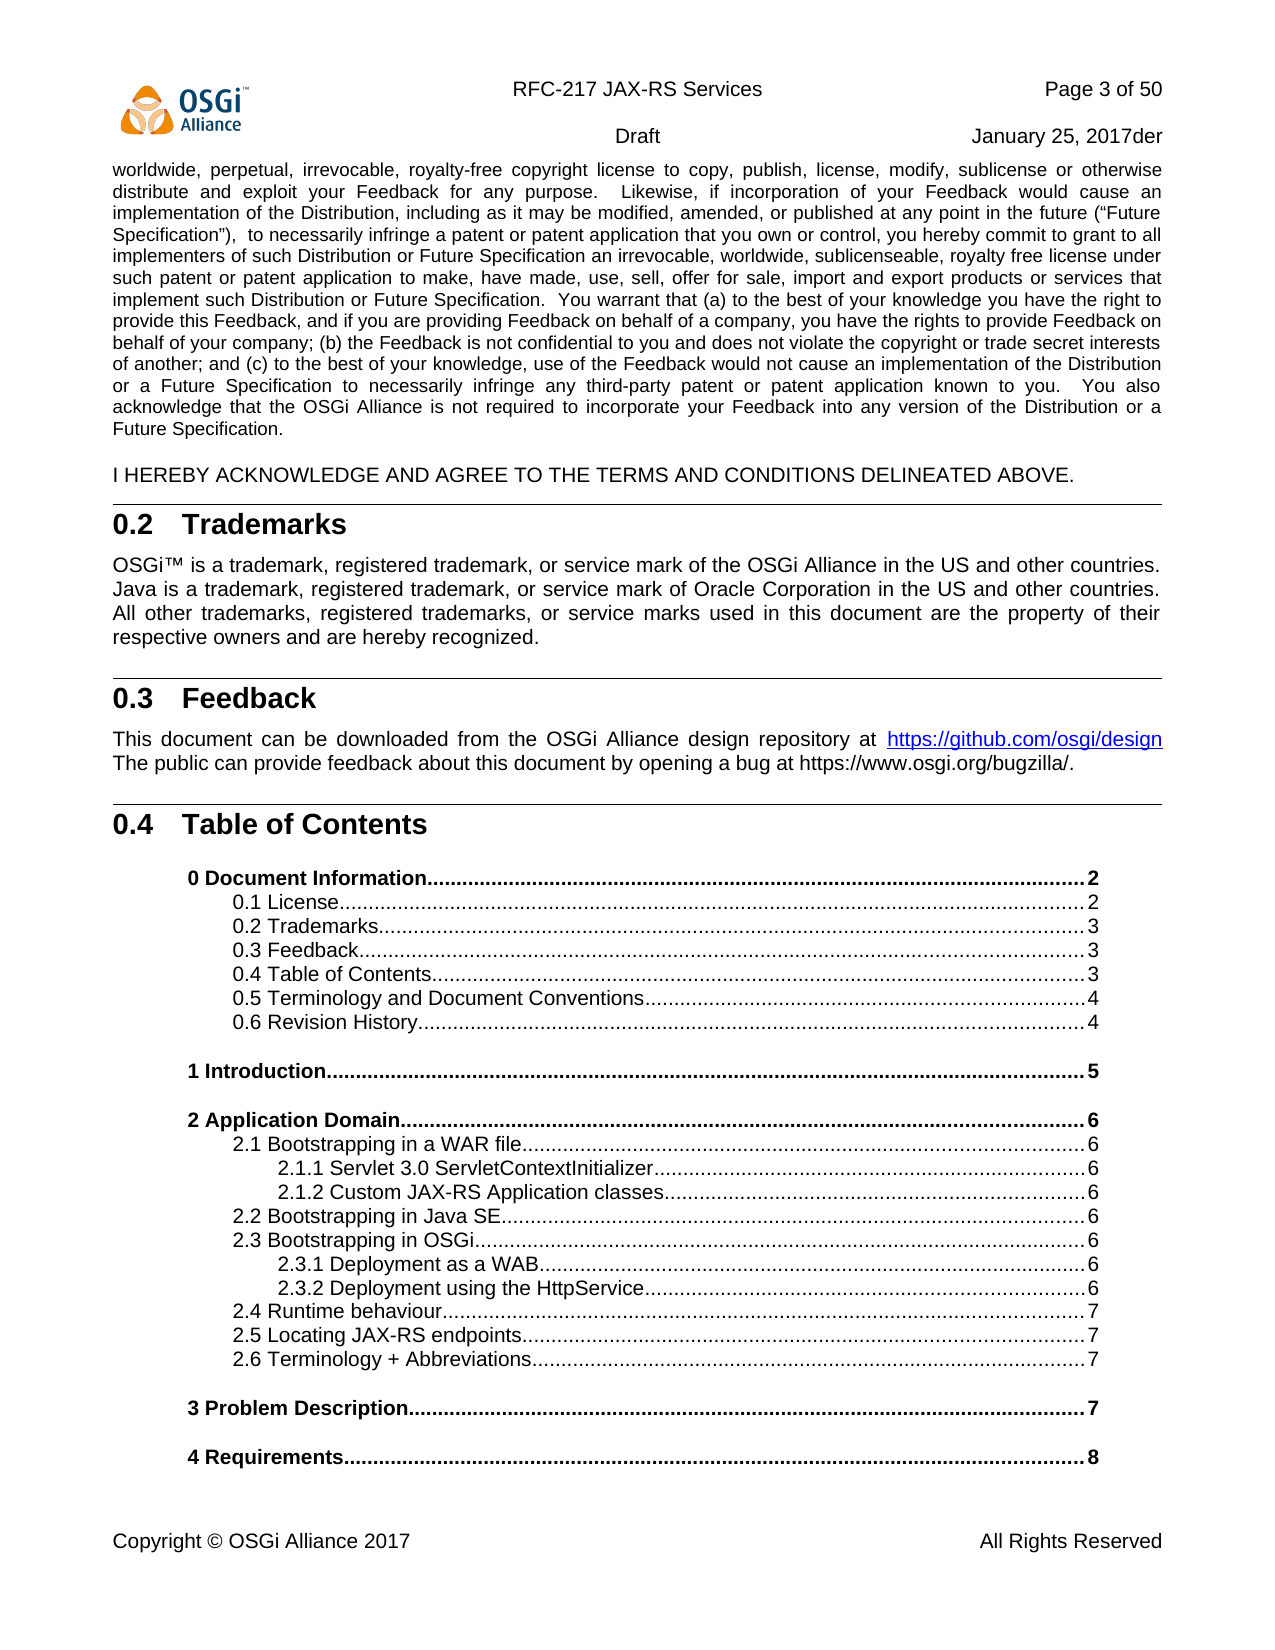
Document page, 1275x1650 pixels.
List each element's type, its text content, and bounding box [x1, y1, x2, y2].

text 2.3.2 Deployment using the HttpService 6 [277, 1275, 1162, 1299]
text 2.1.1 Servlet 3.0 ServletContextInitializer 6 [277, 1156, 1162, 1179]
text 0.5 Terminology and Document Conventions 4 [232, 986, 1162, 1010]
text I HEREBY ACKNOWLEDGE AND AGREE TO THE TERMS AND CONDITIONS DELINEATED ABOVE. [112, 463, 1162, 487]
text 4 Requirements 8 [187, 1445, 1162, 1469]
text 0.6 Revision History 4 [232, 1010, 1162, 1034]
text 2.5 Locating JAX-RS endpoints 7 [232, 1323, 1162, 1347]
text 2.1 Bootstrapping in a WAR file 6 [232, 1132, 1162, 1156]
text 0 Document Information 2 [187, 866, 1162, 890]
text 2 Application Domain 6 [187, 1108, 1162, 1132]
text 1 Introduction 5 [187, 1059, 1162, 1083]
subtitle Trademarks [112, 505, 1162, 541]
text 2.6 Terminology + Abbreviations 7 [232, 1347, 1162, 1371]
picture [113, 78, 257, 142]
text 3 Problem Description 7 [187, 1396, 1162, 1420]
text 0.2 Trademarks 3 [232, 914, 1162, 938]
text 0.4 Table of Contents 3 [232, 962, 1162, 986]
text 0.3 Feedback 3 [232, 938, 1162, 962]
text This document can be downloaded from the OSGi Alliance design repository at https://github.com/osgi/design The public can provide feedback about this document by opening a bug at https://www.osgi.org/bugzilla/. [112, 727, 1162, 775]
text 2.3.1 Deployment as a WAB 6 [277, 1251, 1162, 1275]
text worldwide, perpetual, irrevocable, royalty-free copyright license to copy, publish, license, modify, sublicense or otherwise distribute and exploit your Feedback for any purpose. Likewise, if incorporation of your Feedback would cause an implementation of the Distribution, including as it may be modified, amended, or published at any point in the future (“Future Specification”), to necessarily infringe a patent or patent application that you own or control, you hereby commit to grant to all implementers of such Distribution or Future Specification an irrevocable, worldwide, sublicenseable, royalty free license under such patent or patent application to make, have made, use, sell, offer for sale, import and export products or services that implement such Distribution or Future Specification. You warrant that (a) to the best of your knowledge you have the right to provide this Feedback, and if you are providing Feedback on behalf of a company, you have the rights to provide Feedback on behalf of your company; (b) the Feedback is not confidential to you and does not violate the copyright or trade secret interests of another; and (c) to the best of your knowledge, use of the Feedback would not cause an implementation of the Distribution or a Future Specification to necessarily infringe any third-party patent or patent application known to you. You also acknowledge that the OSGi Alliance is not required to incorporate your Feedback into any version of the Distribution or a Future Specification. [112, 159, 1162, 439]
text 2.1.2 Custom JAX-RS Application classes 6 [277, 1179, 1162, 1203]
subtitle Table of Contents [112, 805, 1162, 841]
text 2.3 Bootstrapping in OSGi 6 [232, 1227, 1162, 1251]
text 0.1 License 2 [232, 890, 1162, 914]
text OSGi™ is a trademark, registered trademark, or service mark of the OSGi Alliance in the US and other countries. Java is a trademark, registered trademark, or service mark of Oracle Corporation in the US and other countries. All other trademarks, registered trademarks, or service marks used in this document are the property of their respective owners and are hereby recognized. [112, 553, 1162, 649]
text 2.2 Bootstrapping in Java SE 6 [232, 1203, 1162, 1227]
text 2.4 Runtime behaviour 7 [232, 1299, 1162, 1323]
subtitle Feedback [112, 679, 1162, 715]
